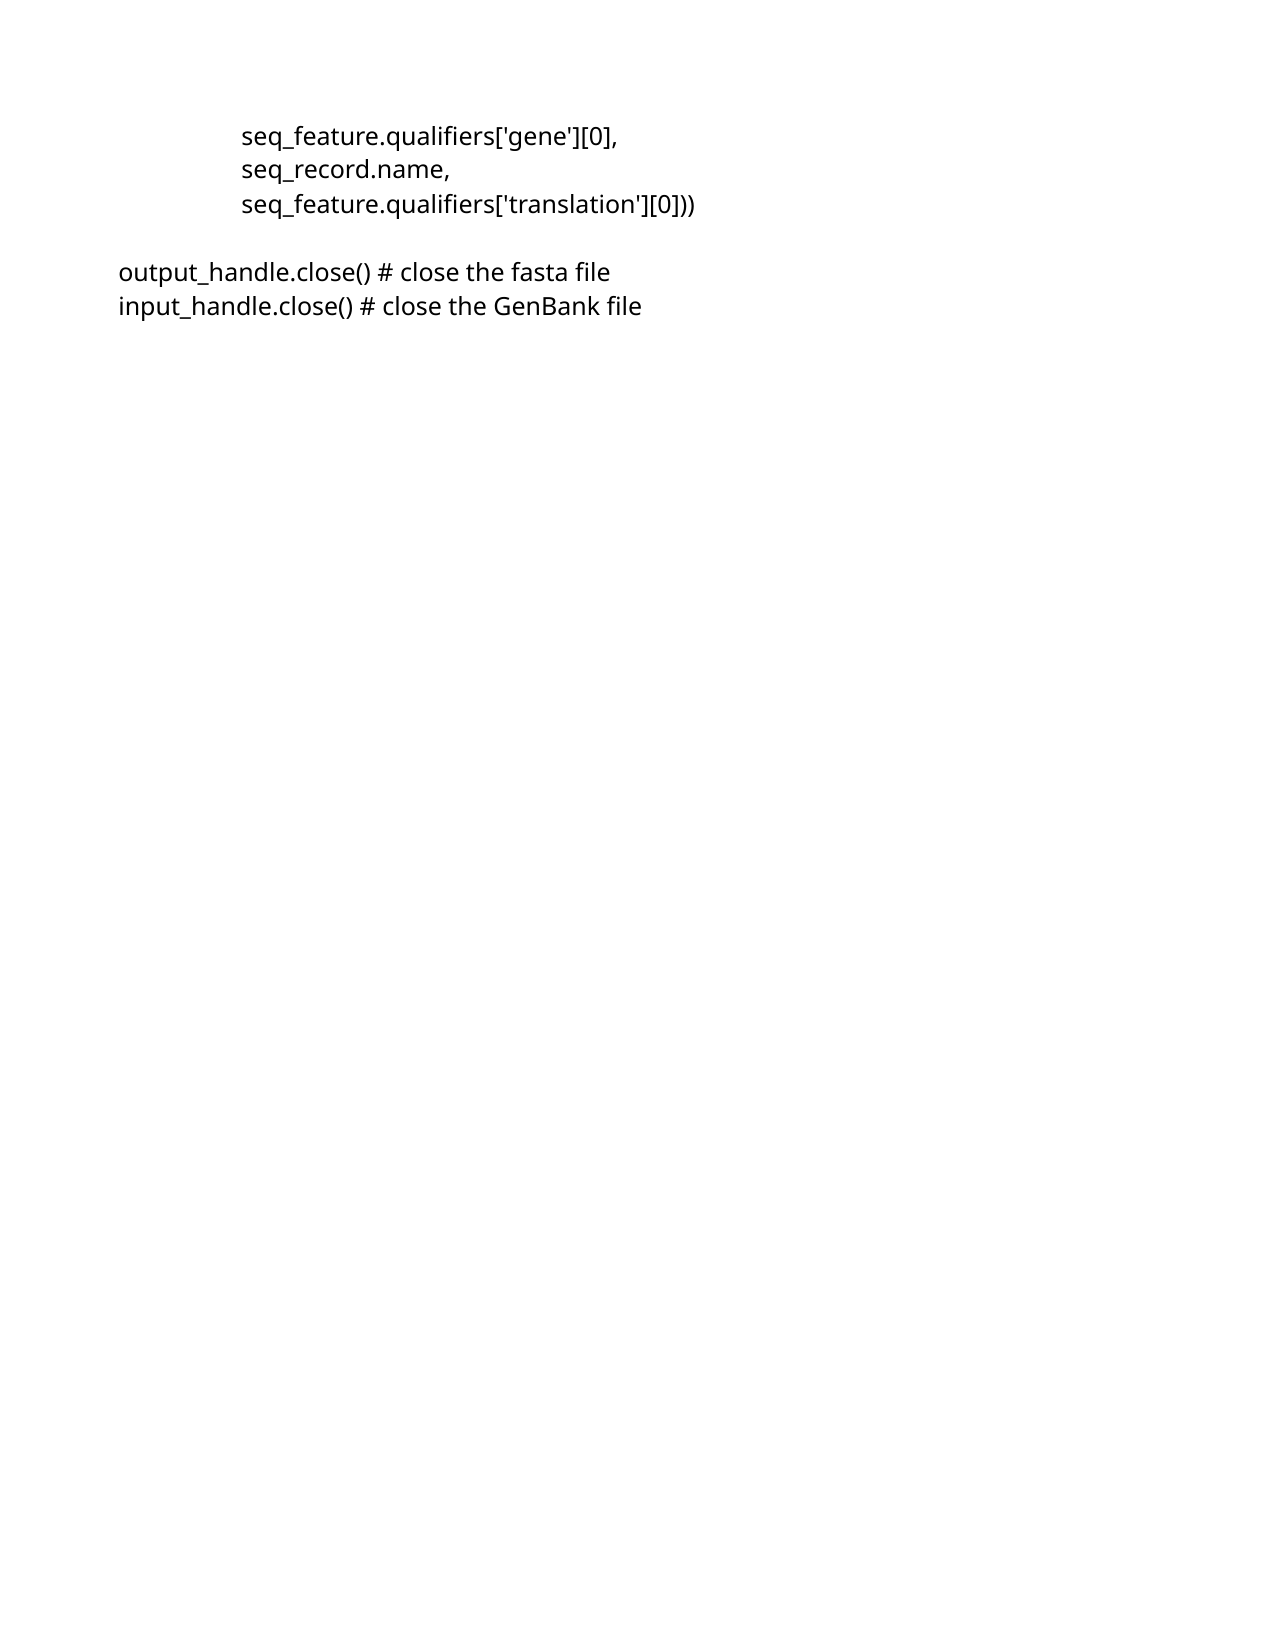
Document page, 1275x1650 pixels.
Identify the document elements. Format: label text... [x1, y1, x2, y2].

text seq_feature.qualifiers['gene'][0], [118, 118, 1157, 152]
text input_handle.close() # close the GenBank file [118, 288, 1157, 322]
text seq_record.name, [118, 152, 1157, 186]
text seq_feature.qualifiers['translation'][0])) [118, 186, 1157, 220]
text output_handle.close() # close the fasta file [118, 254, 1157, 288]
